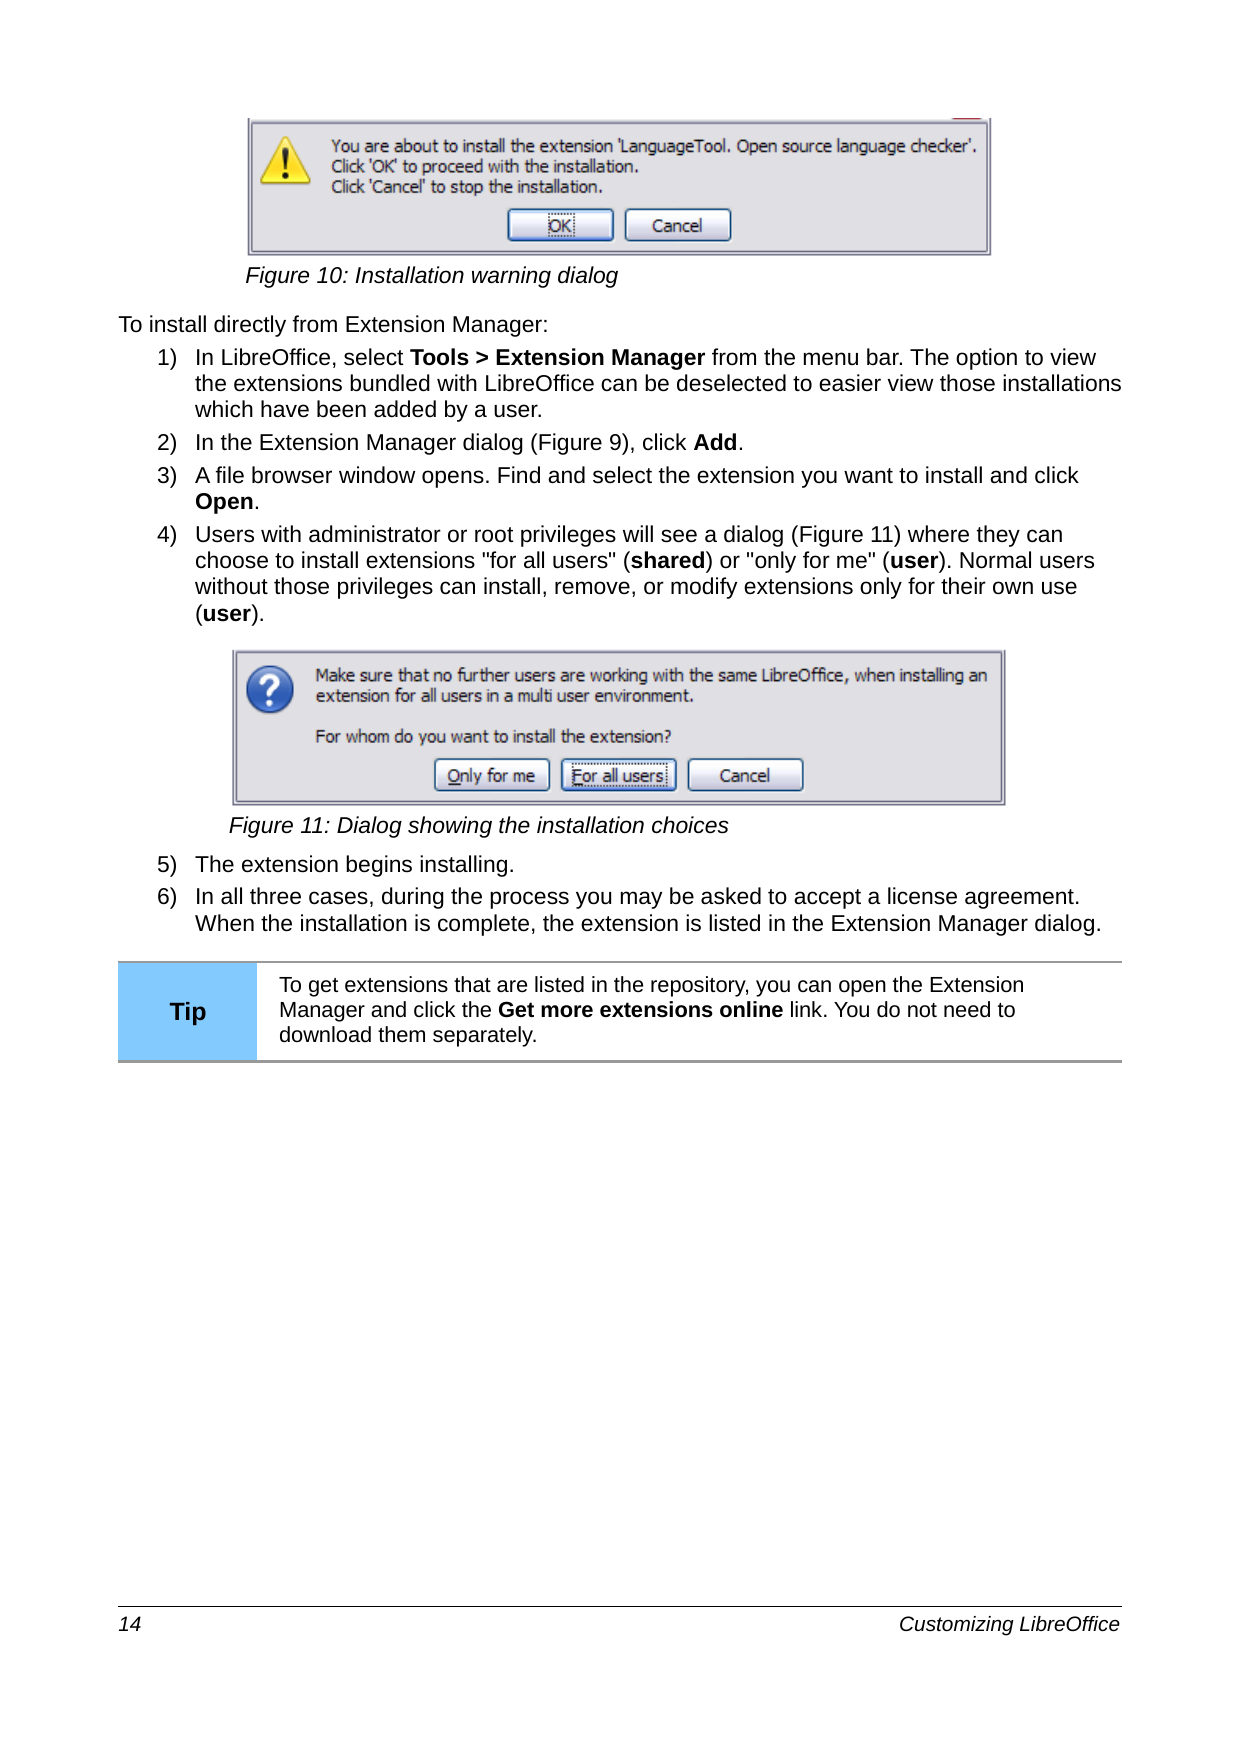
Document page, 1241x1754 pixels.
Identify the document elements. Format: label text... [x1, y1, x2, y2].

text Figure 11: Dialog showing the installation choices [229, 812, 1012, 838]
list In all three cases, during the process you may be asked to accept a license agreement. When the installation is complete, the extension is listed in the Extension Manager dialog. [177, 883, 1122, 936]
list Users with administrator or root privileges will see a dialog (Figure 11) where they can choose to install extensions "for all users" (shared) or "only for me" (user). Normal users without those privileges can install, remove, or modify extensions only for their own use (user). [177, 521, 1122, 626]
list In LibreOffice, select Tools > Extension Manager from the menu bar. The option to view the extensions bundled with LibreOffice can be deselected to easier view those installations which have been added by a user. [177, 344, 1122, 423]
table_header Tip [118, 963, 257, 1060]
list To install directly from Extension Manager: [118, 311, 1122, 337]
list A file browser window opens. Find and select the extension you want to install and click Open. [177, 462, 1122, 514]
table_header To get extensions that are listed in the repository, you can open the Extension Manager and click the Get more extensions online link. You do not need to download them separately. [258, 963, 1122, 1060]
list The extension begins installing. [177, 851, 1122, 877]
picture [245, 118, 995, 262]
text Figure 10: Installation warning dialog [245, 262, 995, 288]
picture [228, 644, 1012, 812]
list In the Extension Manager dialog (Figure 9), click Add. [177, 429, 1122, 455]
